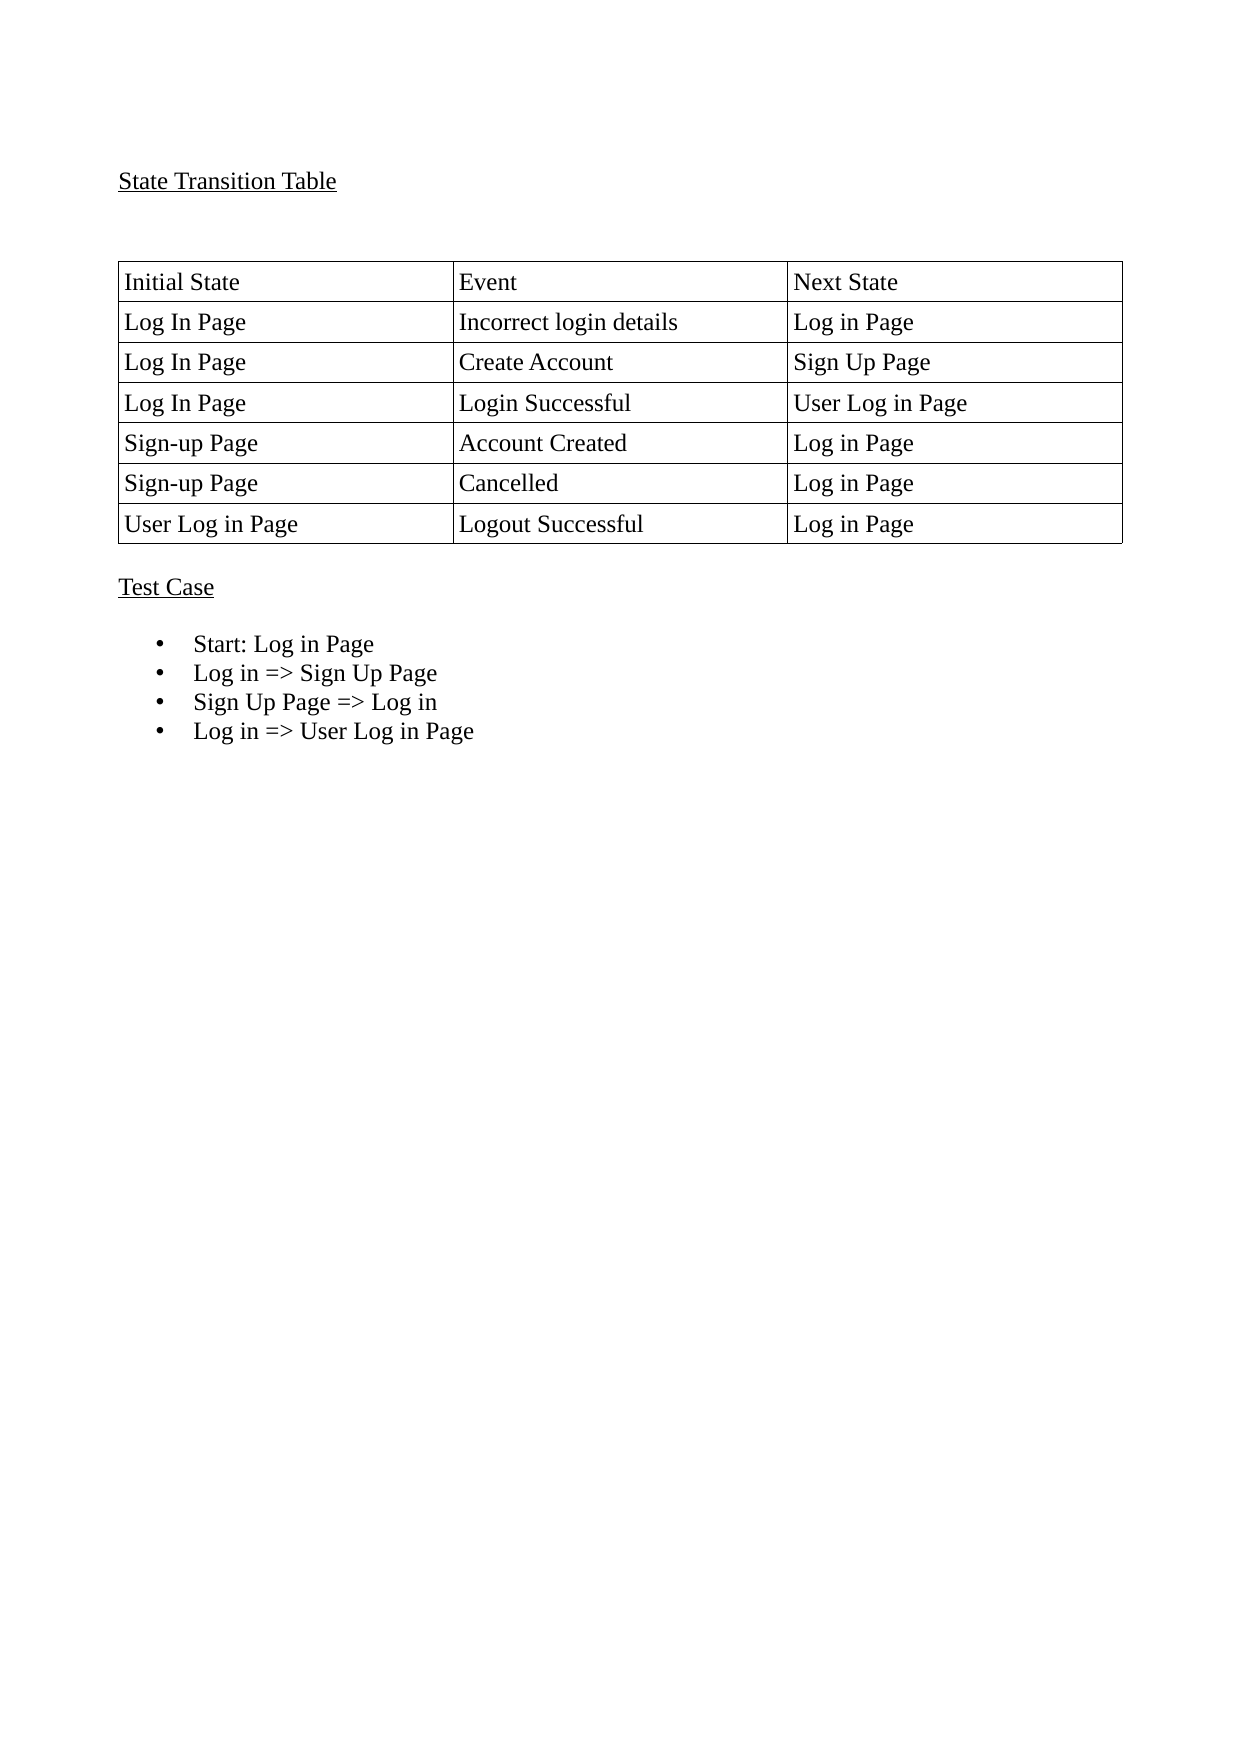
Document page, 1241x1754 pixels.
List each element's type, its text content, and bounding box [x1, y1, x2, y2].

table_cell Cancelled [454, 464, 787, 503]
table_header Initial State [119, 262, 453, 301]
table_cell User Log in Page [119, 504, 453, 543]
list Sign Up Page => Log in [156, 687, 1122, 716]
table_cell Log in Page [788, 302, 1122, 342]
table_cell Sign Up Page [788, 343, 1122, 382]
table_cell Log in Page [788, 504, 1122, 543]
table_cell Log in Page [788, 423, 1122, 462]
text Test Case [118, 572, 1122, 601]
table_cell Login Successful [454, 383, 787, 422]
table_cell Sign-up Page [119, 464, 453, 503]
table_cell User Log in Page [788, 383, 1122, 422]
list Log in => Sign Up Page [156, 658, 1122, 687]
list Log in => User Log in Page [156, 716, 1122, 744]
table_cell Sign-up Page [119, 423, 453, 462]
table_cell Create Account [454, 343, 787, 382]
text State Transition Table [118, 166, 1122, 194]
table_cell Log In Page [119, 343, 453, 382]
table_cell Incorrect login details [454, 302, 787, 342]
table_cell Log in Page [788, 464, 1122, 503]
list Start: Log in Page [156, 629, 1122, 658]
table_header Event [454, 262, 787, 301]
table_cell Log In Page [119, 302, 453, 342]
table_header Next State [788, 262, 1122, 301]
table_cell Account Created [454, 423, 787, 462]
table_cell Log In Page [119, 383, 453, 422]
table_cell Logout Successful [454, 504, 787, 543]
